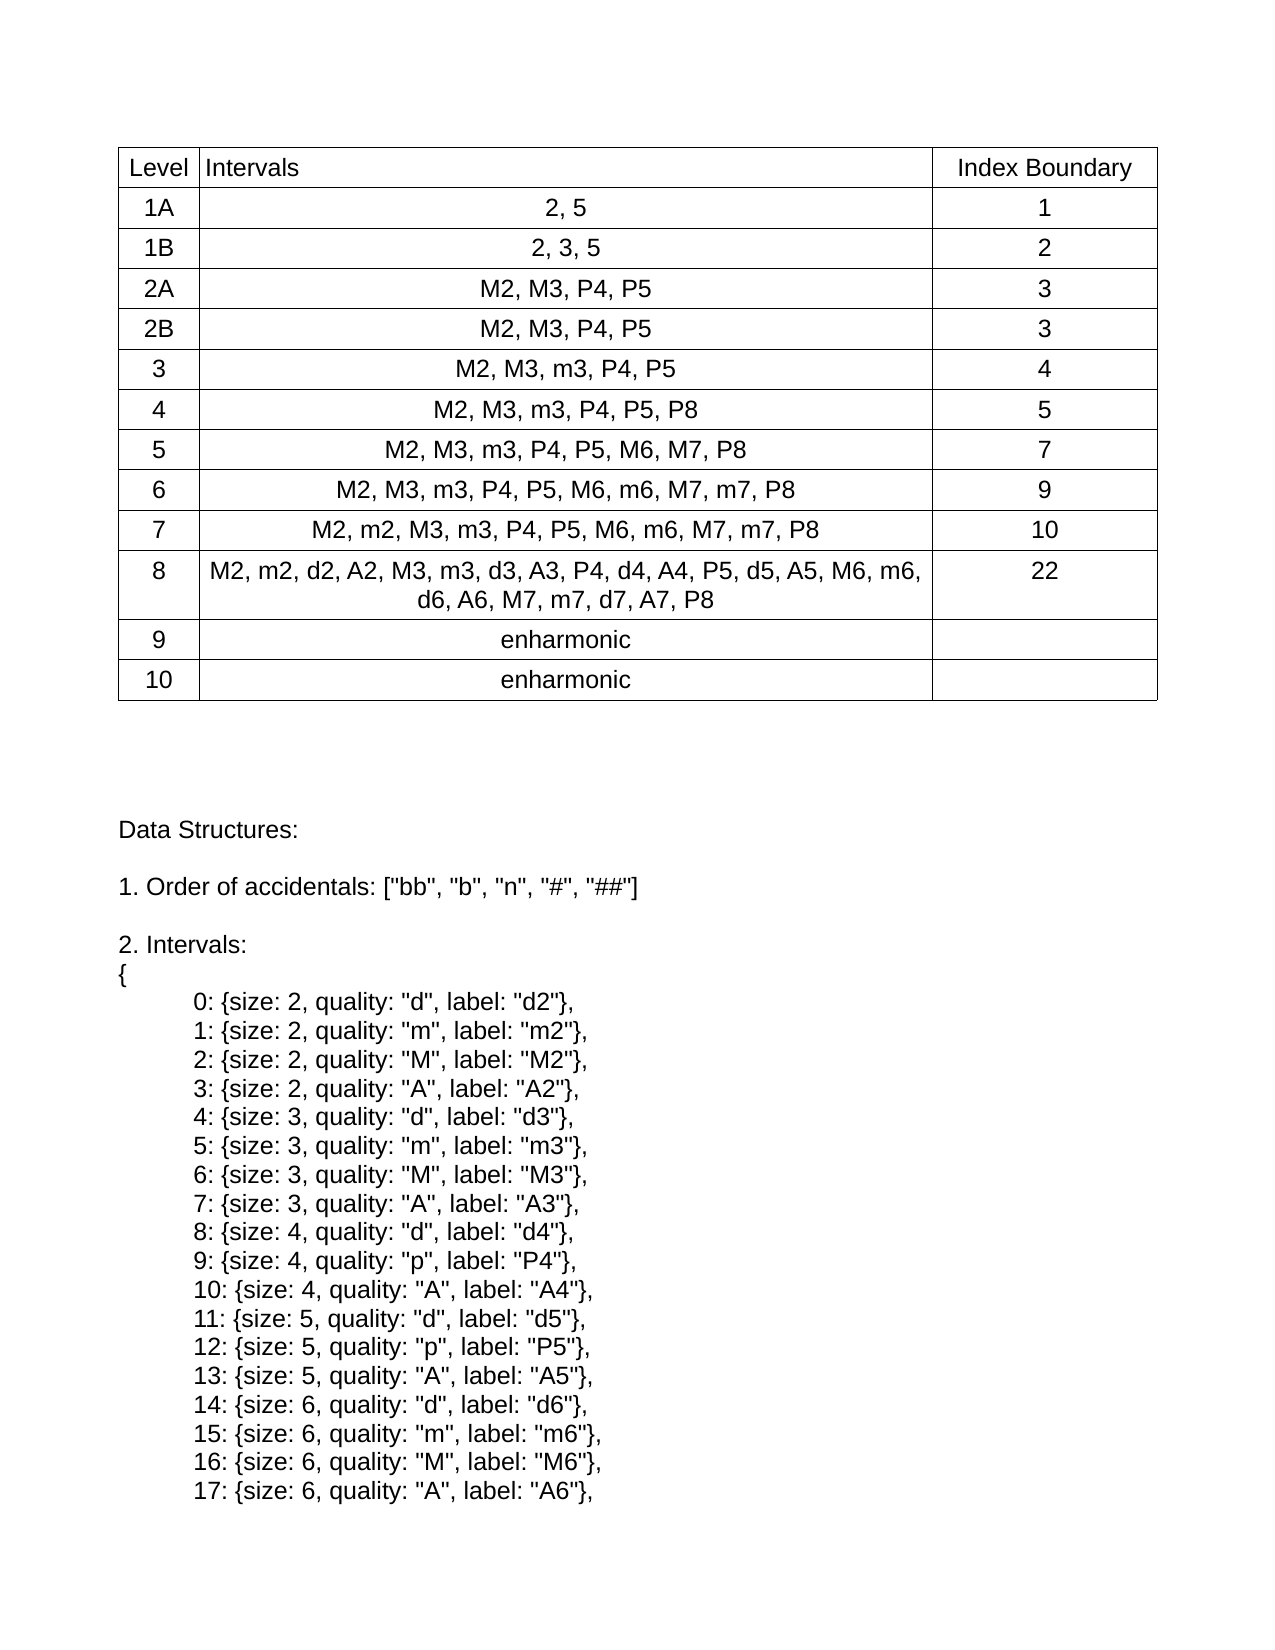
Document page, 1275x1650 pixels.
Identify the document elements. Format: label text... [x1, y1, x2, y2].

table_cell enharmonic [200, 620, 932, 659]
text 13: {size: 5, quality: "A", label: "A5"}, [193, 1361, 1157, 1390]
table_cell 9 [119, 620, 199, 659]
text 7: {size: 3, quality: "A", label: "A3"}, [193, 1188, 1157, 1217]
table_cell 2A [119, 269, 199, 308]
table_cell 2, 5 [200, 188, 932, 227]
text 1. Order of accidentals: ["bb", "b", "n", "#", "##"] [118, 872, 1157, 901]
table_header Index Boundary [933, 148, 1157, 187]
text 16: {size: 6, quality: "M", label: "M6"}, [193, 1447, 1157, 1476]
table_cell M2, m2, M3, m3, P4, P5, M6, m6, M7, m7, P8 [200, 511, 932, 550]
text 6: {size: 3, quality: "M", label: "M3"}, [193, 1160, 1157, 1188]
table_cell 2 [933, 229, 1157, 268]
text { [118, 958, 1157, 987]
table_cell 10 [933, 511, 1157, 550]
text Data Structures: [118, 815, 1157, 843]
text 2: {size: 2, quality: "M", label: "M2"}, [193, 1045, 1157, 1073]
text 11: {size: 5, quality: "d", label: "d5"}, [193, 1303, 1157, 1332]
table_cell M2, M3, m3, P4, P5, P8 [200, 390, 932, 429]
table_cell M2, M3, P4, P5 [200, 309, 932, 348]
text 15: {size: 6, quality: "m", label: "m6"}, [193, 1418, 1157, 1447]
table_cell 3 [933, 309, 1157, 348]
table_cell 1A [119, 188, 199, 227]
table_cell 2B [119, 309, 199, 348]
text 4: {size: 3, quality: "d", label: "d3"}, [193, 1102, 1157, 1131]
text 14: {size: 6, quality: "d", label: "d6"}, [193, 1390, 1157, 1418]
table_cell M2, M3, m3, P4, P5, M6, M7, P8 [200, 430, 932, 469]
text 9: {size: 4, quality: "p", label: "P4"}, [193, 1246, 1157, 1275]
text 12: {size: 5, quality: "p", label: "P5"}, [193, 1332, 1157, 1361]
text 17: {size: 6, quality: "A", label: "A6"}, [193, 1476, 1157, 1505]
text 8: {size: 4, quality: "d", label: "d4"}, [193, 1217, 1157, 1246]
table_cell [933, 660, 1157, 700]
table_cell 1B [119, 229, 199, 268]
text 0: {size: 2, quality: "d", label: "d2"}, [193, 987, 1157, 1016]
text 5: {size: 3, quality: "m", label: "m3"}, [193, 1131, 1157, 1160]
table_cell 4 [933, 350, 1157, 389]
table_cell 2, 3, 5 [200, 229, 932, 268]
table_cell enharmonic [200, 660, 932, 700]
text 3: {size: 2, quality: "A", label: "A2"}, [193, 1073, 1157, 1102]
table_cell M2, M3, m3, P4, P5, M6, m6, M7, m7, P8 [200, 470, 932, 510]
table_cell M2, M3, P4, P5 [200, 269, 932, 308]
table_cell M2, M3, m3, P4, P5 [200, 350, 932, 389]
table_cell 4 [119, 390, 199, 429]
table_cell 10 [119, 660, 199, 700]
table_cell [933, 620, 1157, 659]
table_cell 7 [119, 511, 199, 550]
table_header Intervals [200, 148, 932, 187]
table_header Level [119, 148, 199, 187]
text 1: {size: 2, quality: "m", label: "m2"}, [193, 1016, 1157, 1045]
table_cell 8 [119, 551, 199, 619]
table_cell 6 [119, 470, 199, 510]
table_cell 1 [933, 188, 1157, 227]
table_cell 3 [933, 269, 1157, 308]
table_cell 5 [119, 430, 199, 469]
table_cell 9 [933, 470, 1157, 510]
table_cell 5 [933, 390, 1157, 429]
table_cell 22 [933, 551, 1157, 619]
text 2. Intervals: [118, 930, 1157, 958]
table_cell M2, m2, d2, A2, M3, m3, d3, A3, P4, d4, A4, P5, d5, A5, M6, m6, d6, A6, M7, m7, d7, A7, P8 [200, 551, 932, 619]
text 10: {size: 4, quality: "A", label: "A4"}, [193, 1275, 1157, 1303]
table_cell 3 [119, 350, 199, 389]
table_cell 7 [933, 430, 1157, 469]
